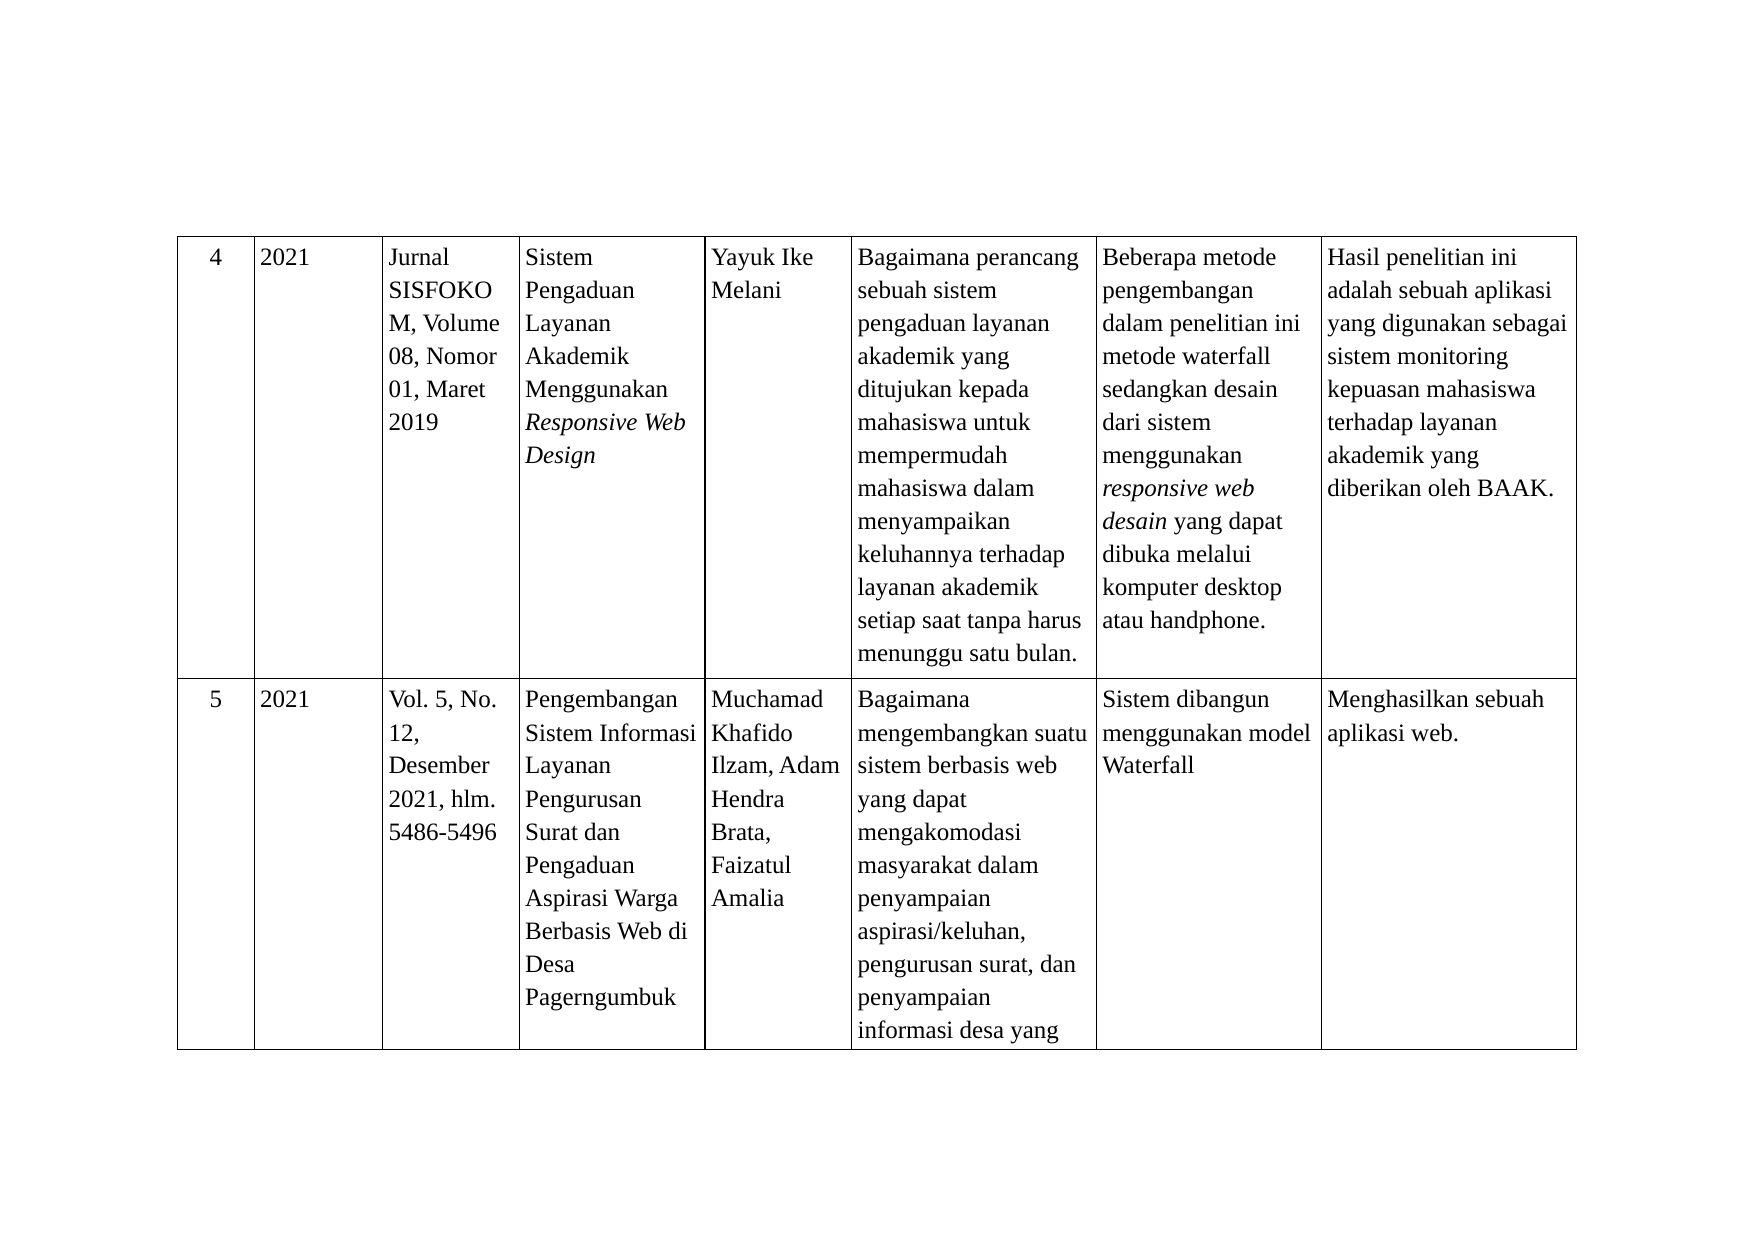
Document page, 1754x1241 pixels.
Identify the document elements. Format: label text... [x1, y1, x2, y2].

table_cell Pengembangan Sistem Informasi Layanan Pengurusan Surat dan Pengaduan Aspirasi Warga Berbasis Web di Desa Pagerngumbuk [520, 679, 704, 1049]
table_cell Yayuk Ike Melani [706, 237, 851, 678]
table_cell Beberapa metode pengembangan dalam penelitian ini metode waterfall sedangkan desain dari sistem menggunakan responsive web desain yang dapat dibuka melalui komputer desktop atau handphone. [1097, 237, 1321, 678]
table_cell Bagaimana mengembangkan suatu sistem berbasis web yang dapat mengakomodasi masyarakat dalam penyampaian aspirasi/keluhan, pengurusan surat, dan penyampaian informasi desa yang [852, 679, 1096, 1049]
table_cell Jurnal SISFOKOM, Volume 08, Nomor 01, Maret 2019 [383, 237, 519, 678]
table_cell Sistem Pengaduan Layanan Akademik Menggunakan Responsive Web Design [520, 237, 704, 678]
table_cell Vol. 5, No. 12, Desember 2021, hlm. 5486-5496 [383, 679, 519, 1049]
table_cell 4 [178, 237, 254, 678]
table_cell Hasil penelitian ini adalah sebuah aplikasi yang digunakan sebagai sistem monitoring kepuasan mahasiswa terhadap layanan akademik yang diberikan oleh BAAK. [1322, 237, 1576, 678]
table_cell 5 [178, 679, 254, 1049]
table_cell 2021 [255, 679, 382, 1049]
table_cell Sistem dibangun menggunakan model Waterfall [1097, 679, 1321, 1049]
table_cell Bagaimana perancang sebuah sistem pengaduan layanan akademik yang ditujukan kepada mahasiswa untuk mempermudah mahasiswa dalam menyampaikan keluhannya terhadap layanan akademik setiap saat tanpa harus menunggu satu bulan. [852, 237, 1096, 678]
table_cell Menghasilkan sebuah aplikasi web. [1322, 679, 1576, 1049]
table_cell 2021 [255, 237, 382, 678]
table_cell Muchamad Khafido Ilzam, Adam Hendra Brata, Faizatul Amalia [706, 679, 851, 1049]
